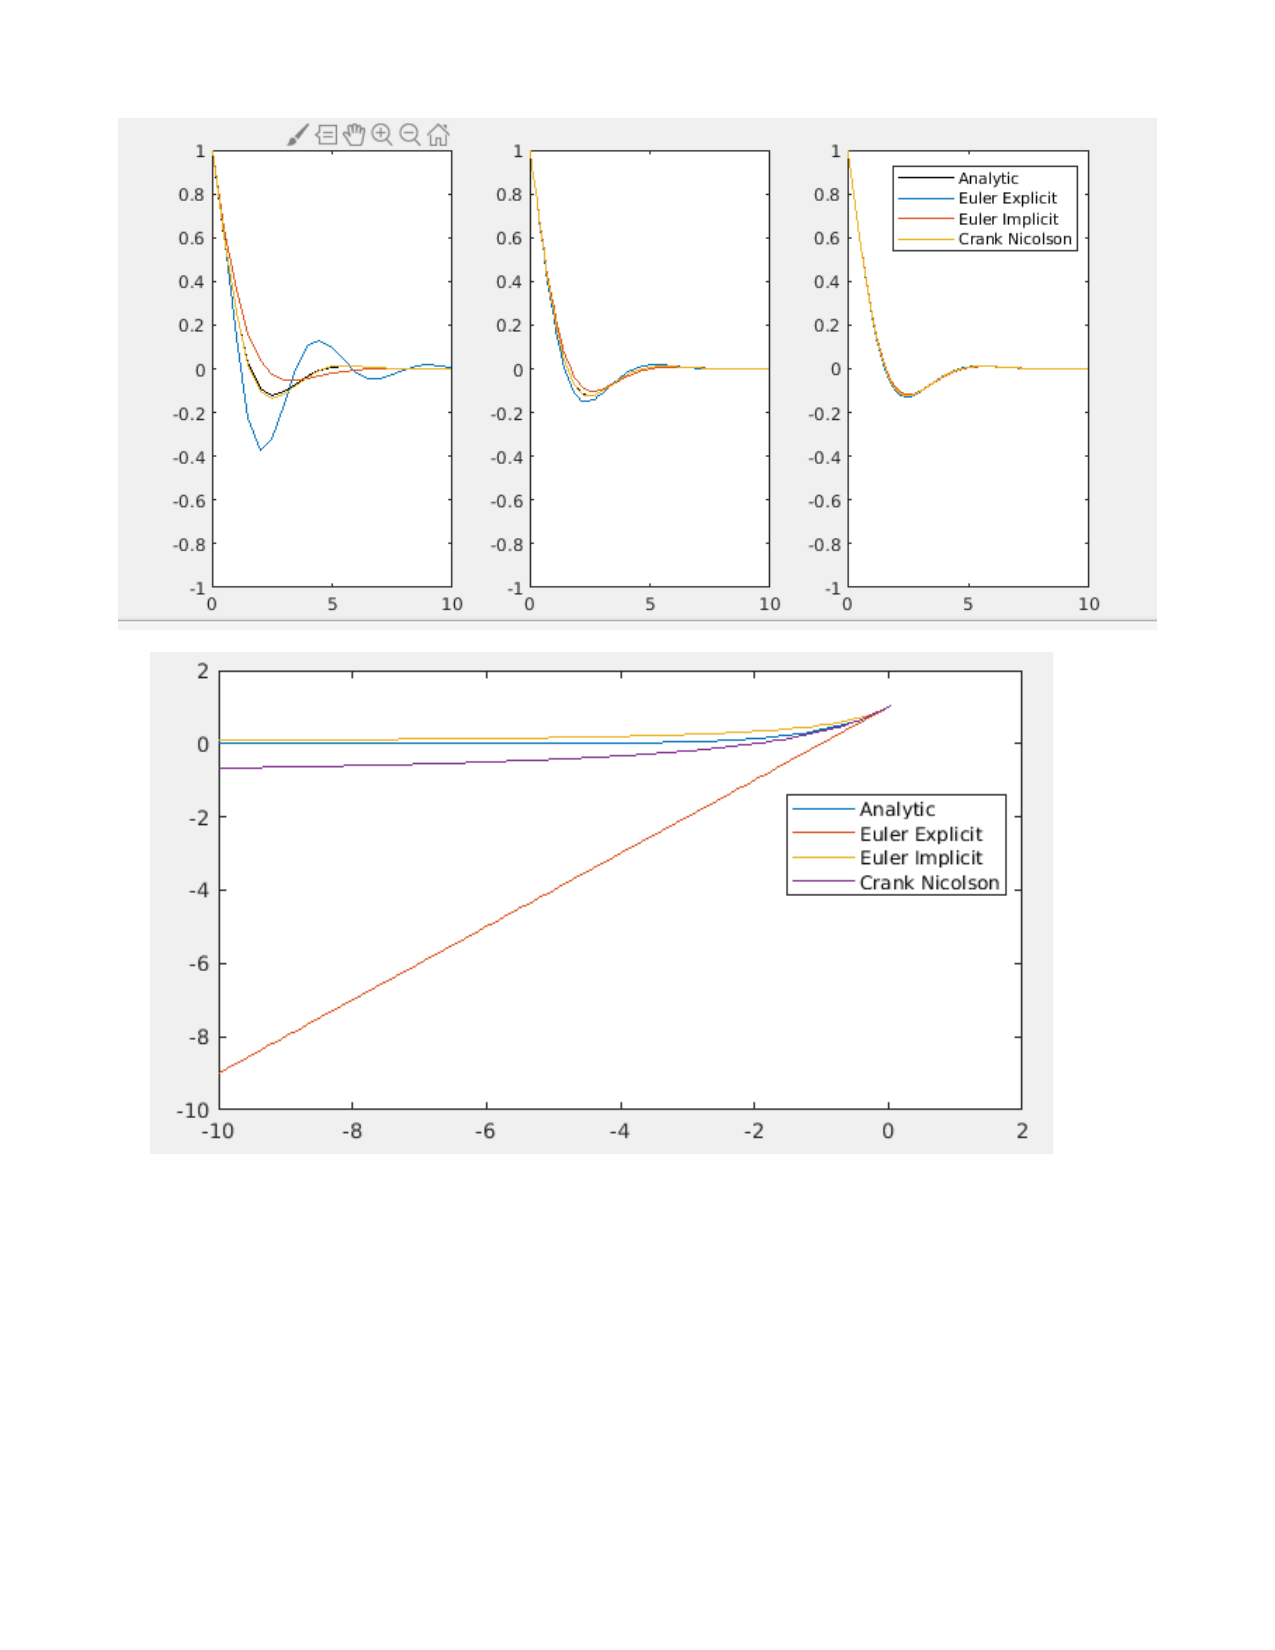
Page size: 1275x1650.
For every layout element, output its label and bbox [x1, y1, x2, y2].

picture [118, 118, 1157, 630]
picture [150, 652, 1054, 1154]
